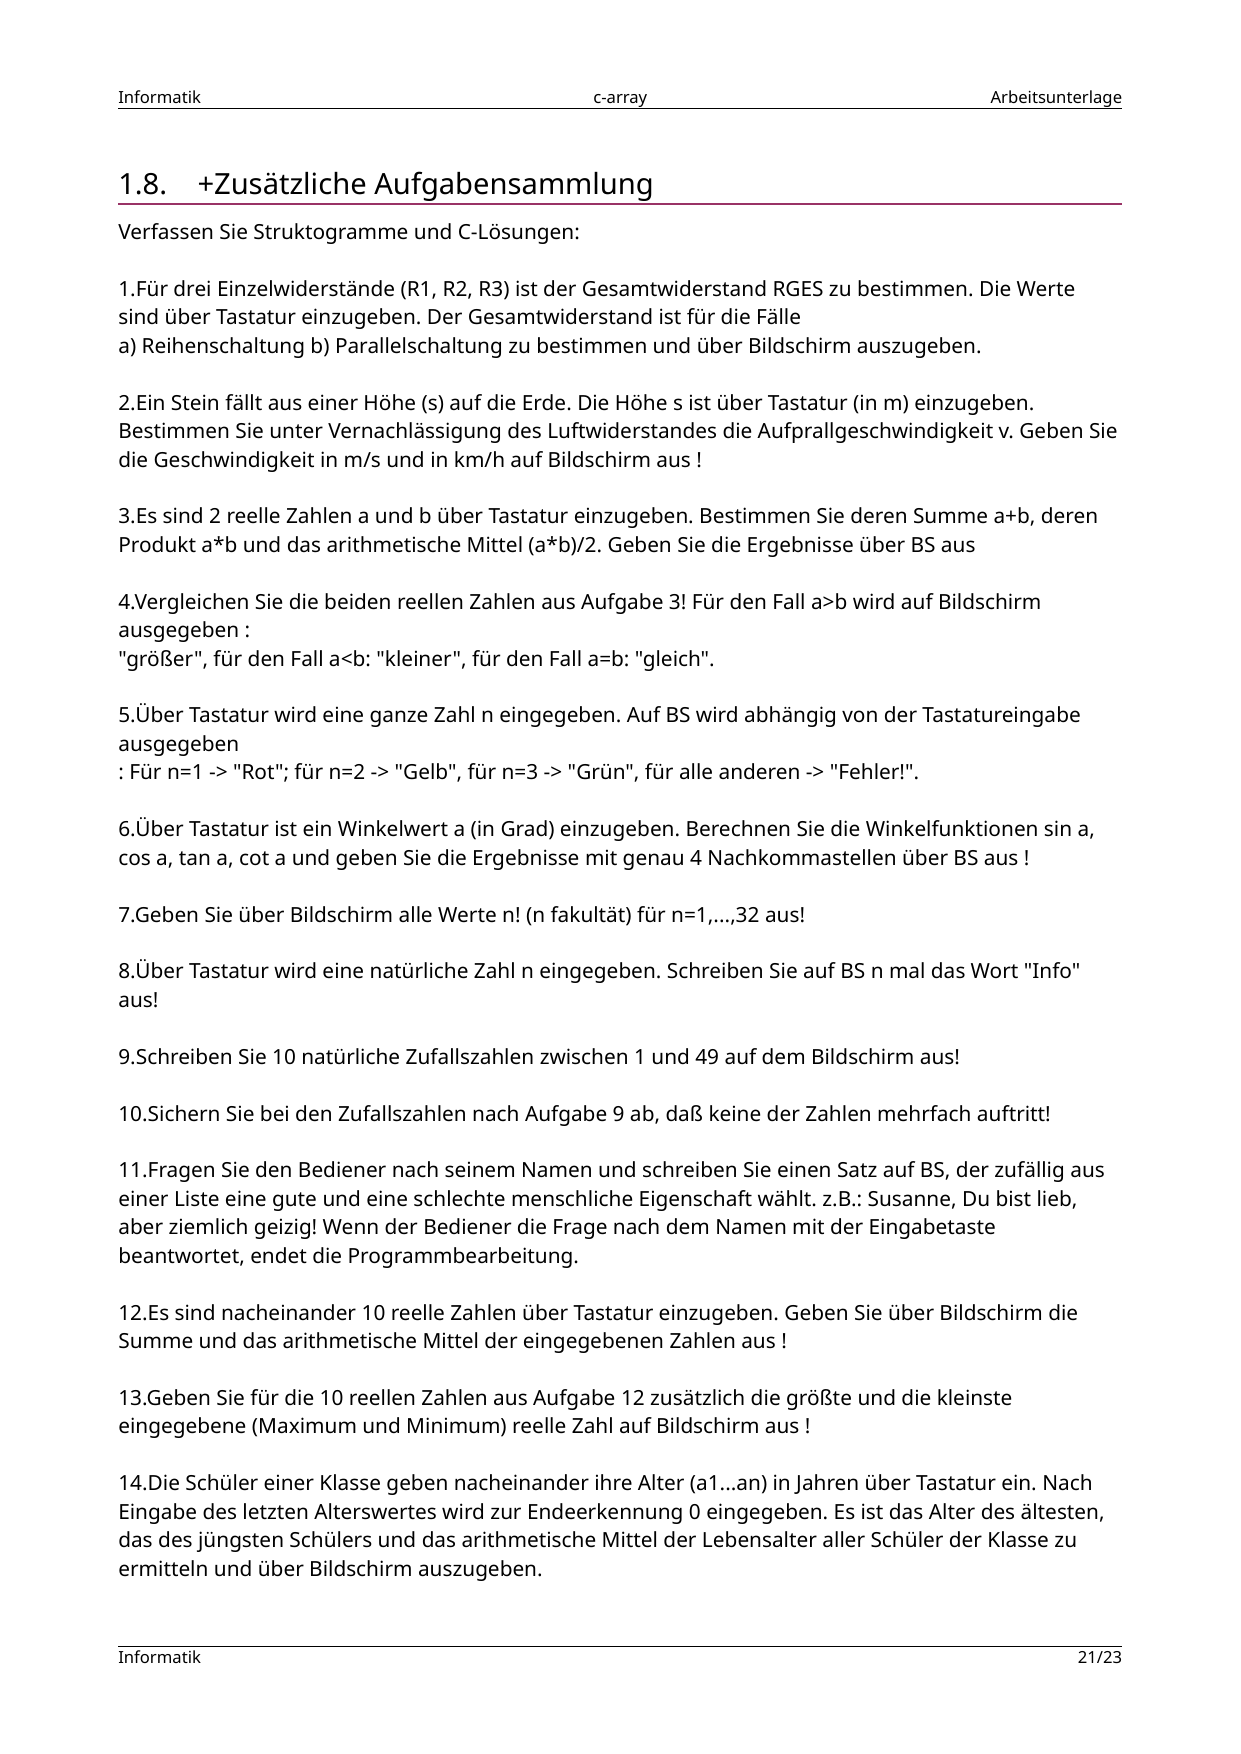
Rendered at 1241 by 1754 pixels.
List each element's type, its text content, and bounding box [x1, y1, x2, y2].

text 7.Geben Sie über Bildschirm alle Werte n! (n fakultät) für n=1,...,32 aus! [118, 900, 1122, 928]
text 14.Die Schüler einer Klasse geben nacheinander ihre Alter (a1...an) in Jahren über Tastatur ein. Nach Eingabe des letzten Alterswertes wird zur Endeerkennung 0 eingegeben. Es ist das Alter des ältesten, das des jüngsten Schülers und das arithmetische Mittel der Lebensalter aller Schüler der Klasse zu ermitteln und über Bildschirm auszugeben. [118, 1468, 1122, 1582]
text a) Reihenschaltung b) Parallelschaltung zu bestimmen und über Bildschirm auszugeben. [118, 331, 1122, 359]
text 8.Über Tastatur wird eine natürliche Zahl n eingegeben. Schreiben Sie auf BS n mal das Wort "Info" aus! [118, 957, 1122, 1013]
text 9.Schreiben Sie 10 natürliche Zufallszahlen zwischen 1 und 49 auf dem Bildschirm aus! [118, 1042, 1122, 1070]
subtitle +Zusätzliche Aufgabensammlung [118, 163, 1122, 203]
text 10.Sichern Sie bei den Zufallszahlen nach Aufgabe 9 ab, daß keine der Zahlen mehrfach auftritt! [118, 1099, 1122, 1127]
text 11.Fragen Sie den Bediener nach seinem Namen und schreiben Sie einen Satz auf BS, der zufällig aus einer Liste eine gute und eine schlechte menschliche Eigenschaft wählt. z.B.: Susanne, Du bist lieb, aber ziemlich geizig! Wenn der Bediener die Frage nach dem Namen mit der Eingabetaste beantwortet, endet die Programmbearbeitung. [118, 1156, 1122, 1269]
text : Für n=1 -> "Rot"; für n=2 -> "Gelb", für n=3 -> "Grün", für alle anderen -> "Fehler!". [118, 757, 1122, 786]
text 5.Über Tastatur wird eine ganze Zahl n eingegeben. Auf BS wird abhängig von der Tastatureingabe ausgegeben [118, 672, 1122, 757]
text 13.Geben Sie für die 10 reellen Zahlen aus Aufgabe 12 zusätzlich die größte und die kleinste eingegebene (Maximum und Minimum) reelle Zahl auf Bildschirm aus ! [118, 1383, 1122, 1440]
text 12.Es sind nacheinander 10 reelle Zahlen über Tastatur einzugeben. Geben Sie über Bildschirm die Summe und das arithmetische Mittel der eingegebenen Zahlen aus ! [118, 1298, 1122, 1355]
text 3.Es sind 2 reelle Zahlen a und b über Tastatur einzugeben. Bestimmen Sie deren Summe a+b, deren Produkt a*b und das arithmetische Mittel (a*b)/2. Geben Sie die Ergebnisse über BS aus [118, 502, 1122, 587]
text 6.Über Tastatur ist ein Winkelwert a (in Grad) einzugeben. Berechnen Sie die Winkelfunktionen sin a, cos a, tan a, cot a und geben Sie die Ergebnisse mit genau 4 Nachkommastellen über BS aus ! [118, 814, 1122, 871]
text 2.Ein Stein fällt aus einer Höhe (s) auf die Erde. Die Höhe s ist über Tastatur (in m) einzugeben. Bestimmen Sie unter Vernachlässigung des Luftwiderstandes die Aufprallgeschwindigkeit v. Geben Sie die Geschwindigkeit in m/s und in km/h auf Bildschirm aus ! [118, 388, 1122, 473]
text Verfassen Sie Struktogramme und C-Lösungen: [118, 217, 1122, 246]
text 1.Für drei Einzelwiderstände (R1, R2, R3) ist der Gesamtwiderstand RGES zu bestimmen. Die Werte sind über Tastatur einzugeben. Der Gesamtwiderstand ist für die Fälle [118, 274, 1122, 331]
text 4.Vergleichen Sie die beiden reellen Zahlen aus Aufgabe 3! Für den Fall a>b wird auf Bildschirm ausgegeben : [118, 587, 1122, 644]
text "größer", für den Fall a<b: "kleiner", für den Fall a=b: "gleich". [118, 644, 1122, 672]
